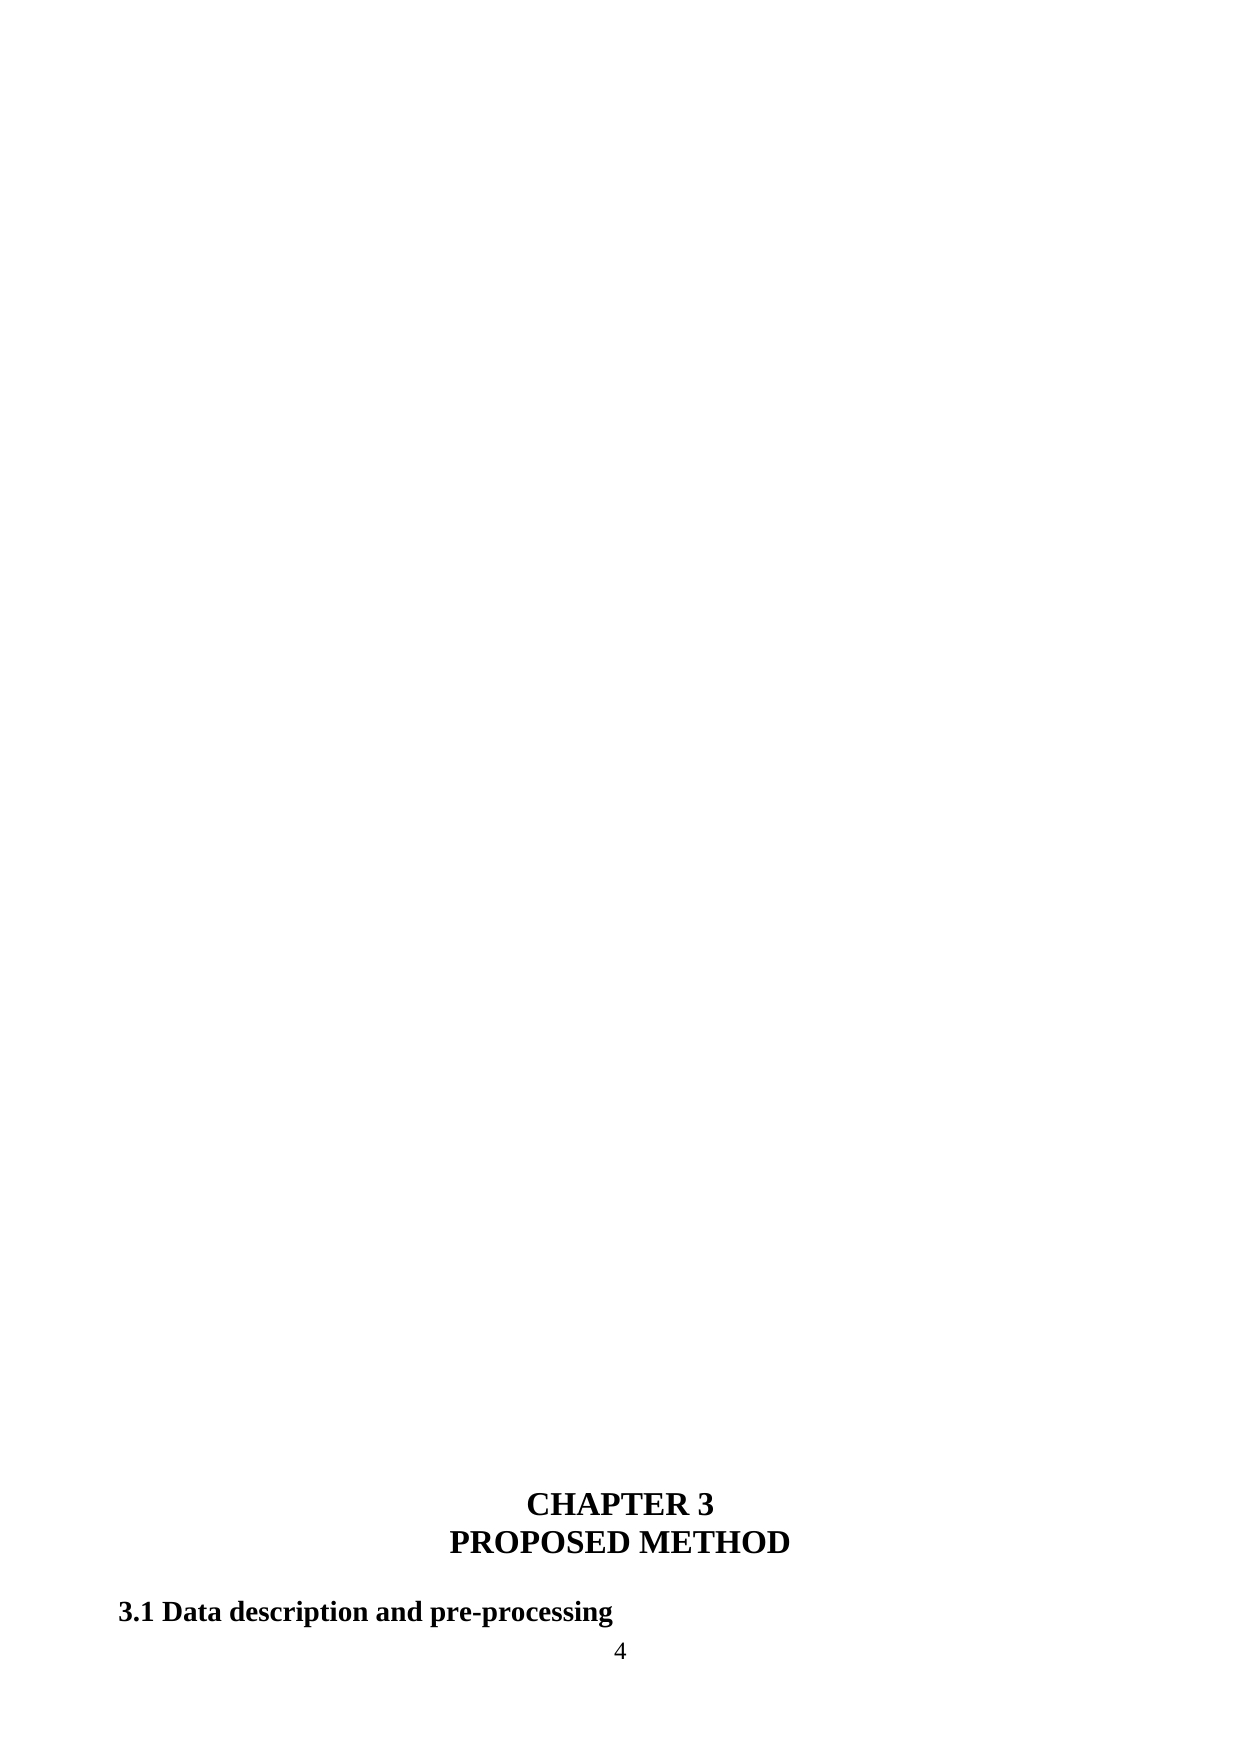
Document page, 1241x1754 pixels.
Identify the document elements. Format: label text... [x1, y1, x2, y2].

text PROPOSED METHOD [118, 1522, 1122, 1560]
text CHAPTER 3 [118, 1484, 1122, 1522]
text 3.1 Data description and pre-processing [118, 1594, 1122, 1627]
